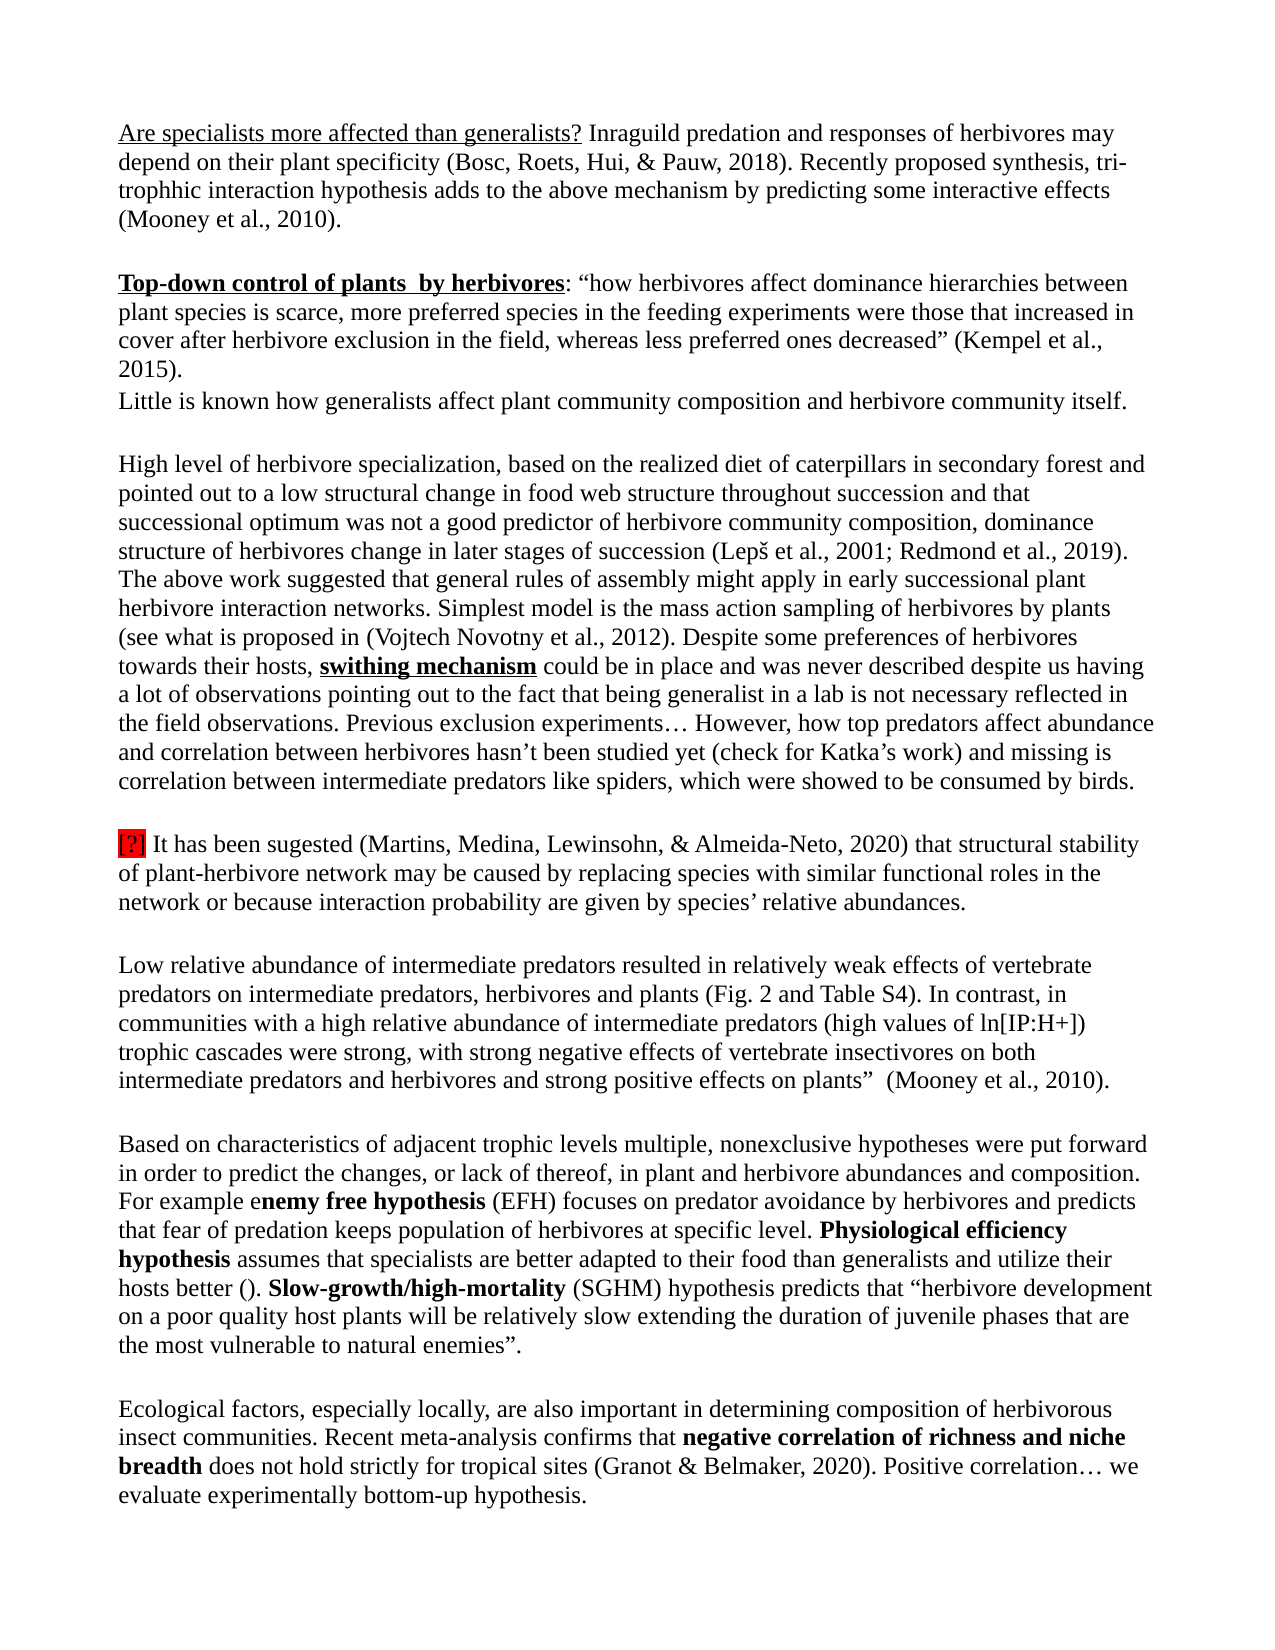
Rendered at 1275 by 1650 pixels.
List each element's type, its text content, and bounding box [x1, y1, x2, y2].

text Based on characteristics of adjacent trophic levels multiple, nonexclusive hypotheses were put forward in order to predict the changes, or lack of thereof, in plant and herbivore abundances and composition. For example enemy free hypothesis (EFH) focuses on predator avoidance by herbivores and predicts that fear of predation keeps population of herbivores at specific level. Physiological efficiency hypothesis assumes that specialists are better adapted to their food than generalists and utilize their hosts better (). Slow-growth/high-mortality (SGHM) hypothesis predicts that “herbivore development on a poor quality host plants will be relatively slow extending the duration of juvenile phases that are the most vulnerable to natural enemies”. [118, 1129, 1157, 1359]
text Are specialists more affected than generalists? Inraguild predation and responses of herbivores may depend on their plant specificity (Bosc, Roets, Hui, & Pauw, 2018). Recently proposed synthesis, tri-trophhic interaction hypothesis adds to the above mechanism by predicting some interactive effects (Mooney et al., 2010). [118, 118, 1157, 233]
text [?] It has been sugested (Martins, Medina, Lewinsohn, & Almeida‐Neto, 2020) that structural stability of plant-herbivore network may be caused by replacing species with similar functional roles in the network or because interaction probability are given by species’ relative abundances. [118, 829, 1157, 916]
text Low relative abundance of intermediate predators resulted in relatively weak effects of vertebrate predators on intermediate predators, herbivores and plants (Fig. 2 and Table S4). In contrast, in communities with a high relative abundance of intermediate predators (high values of ln[IP:H+]) trophic cascades were strong, with strong negative effects of vertebrate insectivores on both intermediate predators and herbivores and strong positive effects on plants” (Mooney et al., 2010). [118, 950, 1157, 1094]
text Top-down control of plants by herbivores: “how herbivores affect dominance hierarchies between plant species is scarce, more preferred species in the feeding experiments were those that increased in cover after herbivore exclusion in the field, whereas less preferred ones decreased” (Kempel et al., 2015). [118, 268, 1157, 383]
text High level of herbivore specialization, based on the realized diet of caterpillars in secondary forest and pointed out to a low structural change in food web structure throughout succession and that successional optimum was not a good predictor of herbivore community composition, dominance structure of herbivores change in later stages of succession (Lepš et al., 2001; Redmond et al., 2019). The above work suggested that general rules of assembly might apply in early successional plant herbivore interaction networks. Simplest model is the mass action sampling of herbivores by plants (see what is proposed in (Vojtech Novotny et al., 2012). Despite some preferences of herbivores towards their hosts, swithing mechanism could be in place and was never described despite us having a lot of observations pointing out to the fact that being generalist in a lab is not necessary reflected in the field observations. Previous exclusion experiments… However, how top predators affect abundance and correlation between herbivores hasn’t been studied yet (check for Katka’s work) and missing is correlation between intermediate predators like spiders, which were showed to be consumed by birds. [118, 449, 1157, 794]
text Little is known how generalists affect plant community composition and herbivore community itself. [118, 386, 1157, 415]
text Ecological factors, especially locally, are also important in determining composition of herbivorous insect communities. Recent meta-analysis confirms that negative correlation of richness and niche breadth does not hold strictly for tropical sites (Granot & Belmaker, 2020). Positive correlation… we evaluate experimentally bottom-up hypothesis. [118, 1394, 1157, 1509]
